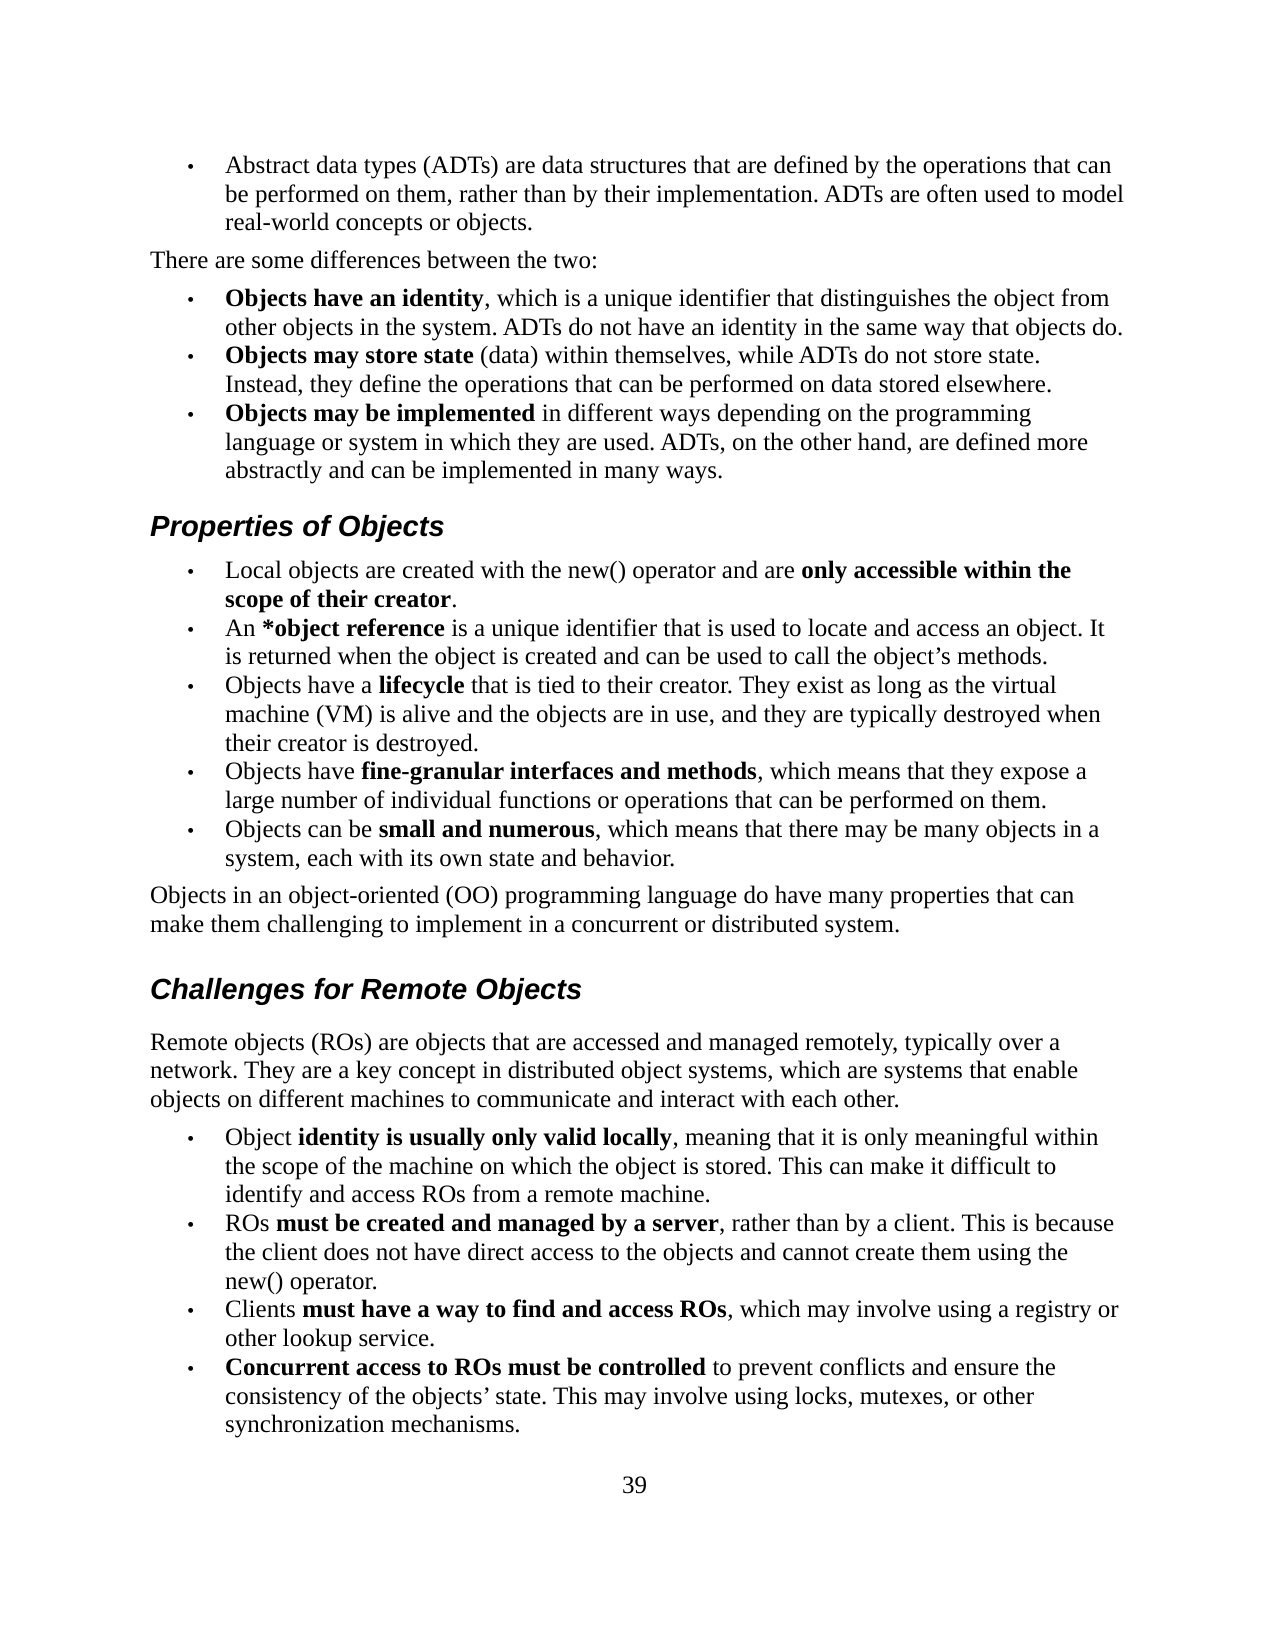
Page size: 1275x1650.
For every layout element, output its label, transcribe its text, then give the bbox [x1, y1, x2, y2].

text There are some differences between the two: [150, 245, 1125, 274]
list Objects may store state (data) within themselves, while ADTs do not store state. Instead, they define the operations that can be performed on data stored elsewhere. [187, 340, 1125, 398]
list Local objects are created with the new() operator and are only accessible within the scope of their creator. [187, 555, 1125, 613]
list Clients must have a way to find and access ROs, which may involve using a registry or other lookup service. [187, 1294, 1125, 1352]
list An *object reference is a unique identifier that is used to locate and access an object. It is returned when the object is created and can be used to call the object’s methods. [187, 613, 1125, 670]
text Remote objects (ROs) are objects that are accessed and managed remotely, typically over a network. They are a key concept in distributed object systems, which are systems that enable objects on different machines to communicate and interact with each other. [150, 1027, 1125, 1113]
list Objects have an identity, which is a unique identifier that distinguishes the object from other objects in the system. ADTs do not have an identity in the same way that objects do. [187, 283, 1125, 340]
list Concurrent access to ROs must be controlled to prevent conflicts and ensure the consistency of the objects’ state. This may involve using locks, mutexes, or other synchronization mechanisms. [187, 1352, 1125, 1438]
list ROs must be created and managed by a server, rather than by a client. This is because the client does not have direct access to the objects and cannot create them using the new() operator. [187, 1208, 1125, 1294]
subtitle Properties of Objects [150, 509, 1125, 543]
subtitle Challenges for Remote Objects [150, 972, 1125, 1005]
list Objects have a lifecycle that is tied to their creator. They exist as long as the virtual machine (VM) is alive and the objects are in use, and they are typically destroyed when their creator is destroyed. [187, 670, 1125, 756]
list Abstract data types (ADTs) are data structures that are defined by the operations that can be performed on them, rather than by their implementation. ADTs are often used to model real-world concepts or objects. [187, 150, 1125, 236]
list Objects have fine-granular interfaces and methods, which means that they expose a large number of individual functions or operations that can be performed on them. [187, 756, 1125, 814]
list Object identity is usually only valid locally, meaning that it is only meaningful within the scope of the machine on which the object is stored. This can make it difficult to identify and access ROs from a remote machine. [187, 1122, 1125, 1208]
list Objects can be small and numerous, which means that there may be many objects in a system, each with its own state and behavior. [187, 814, 1125, 871]
text Objects in an object-oriented (OO) programming language do have many properties that can make them challenging to implement in a concurrent or distributed system. [150, 880, 1125, 938]
list Objects may be implemented in different ways depending on the programming language or system in which they are used. ADTs, on the other hand, are defined more abstractly and can be implemented in many ways. [187, 398, 1125, 484]
